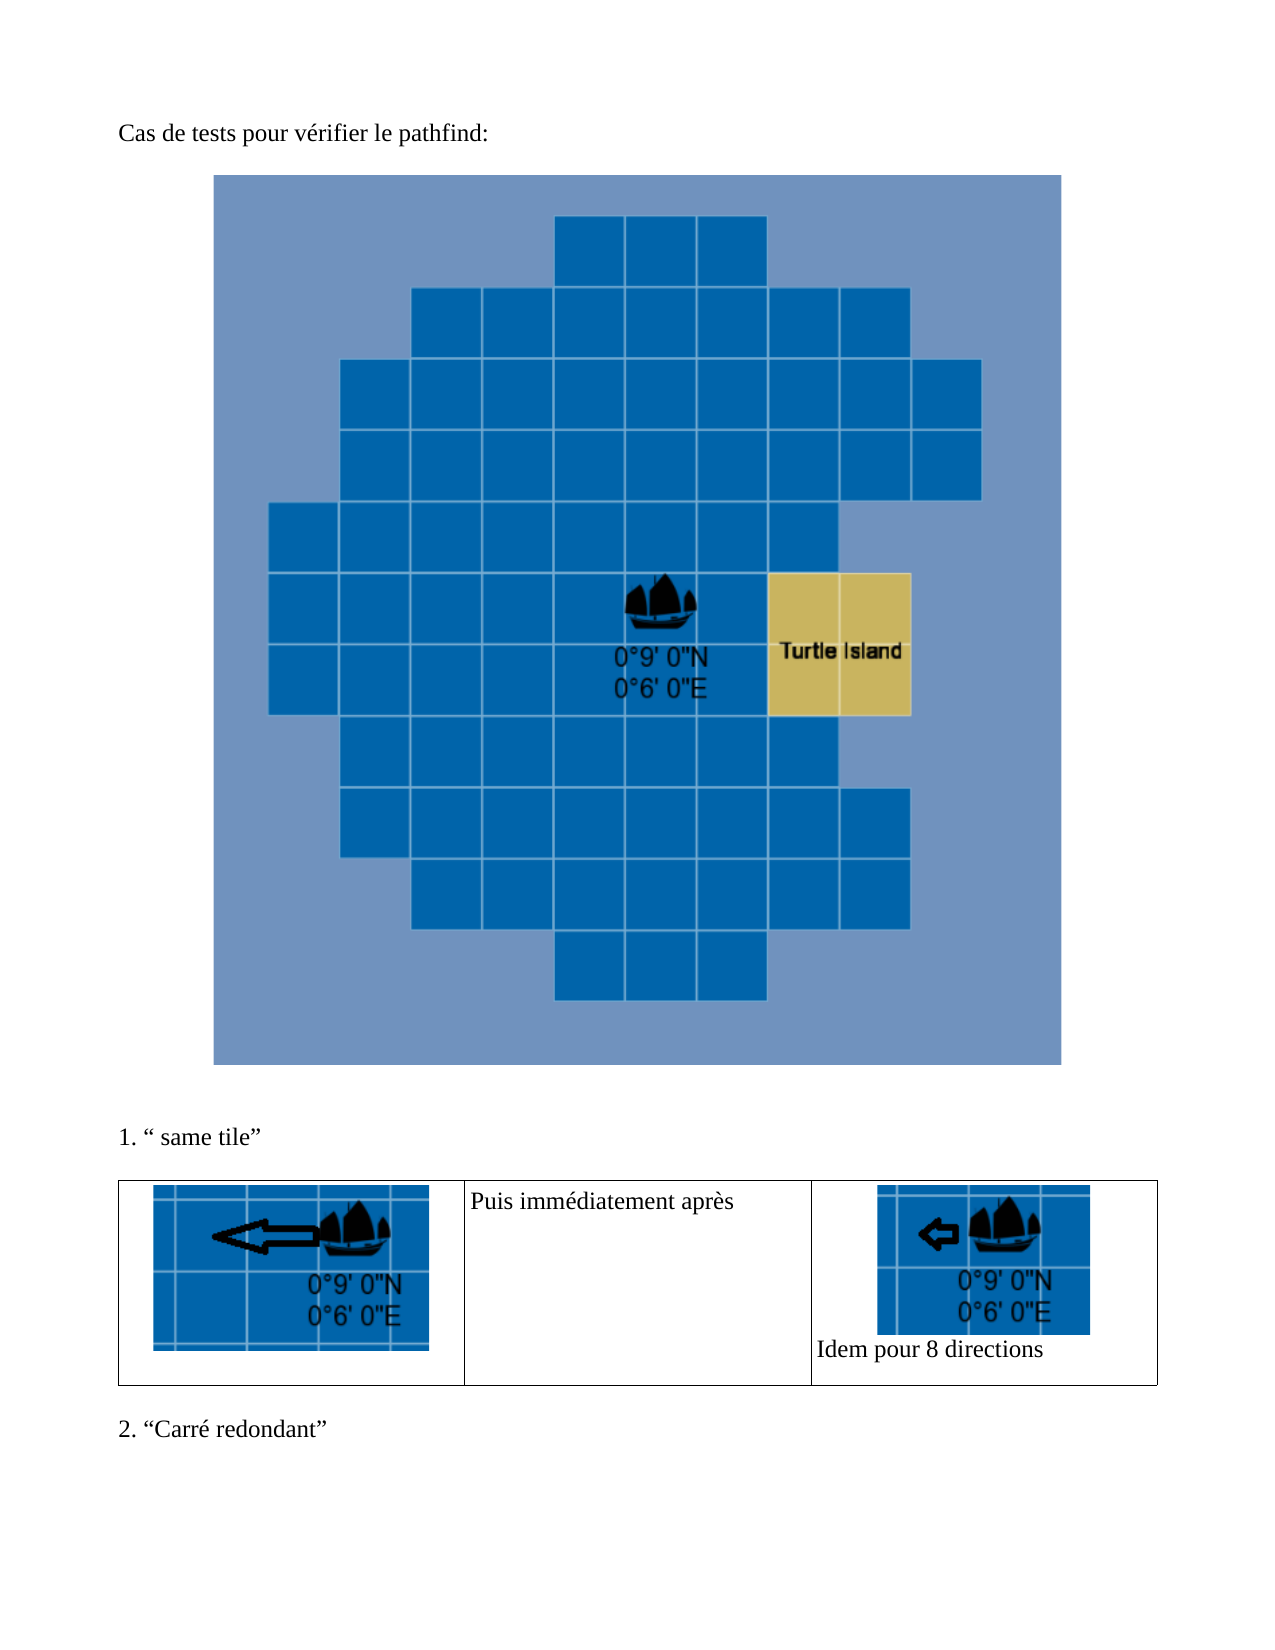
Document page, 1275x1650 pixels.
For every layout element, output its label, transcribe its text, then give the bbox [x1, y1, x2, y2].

text Cas de tests pour vérifier le pathfind: [118, 118, 1157, 147]
picture [877, 1185, 1091, 1335]
picture [153, 1185, 430, 1351]
table_header Puis immédiatement après [465, 1181, 811, 1385]
table_header Idem pour 8 directions [812, 1181, 1157, 1385]
text 2. “Carré redondant” [118, 1414, 1157, 1442]
picture [213, 175, 1062, 1065]
table_header [119, 1181, 464, 1385]
text 1. “ same tile” [118, 1122, 1157, 1151]
